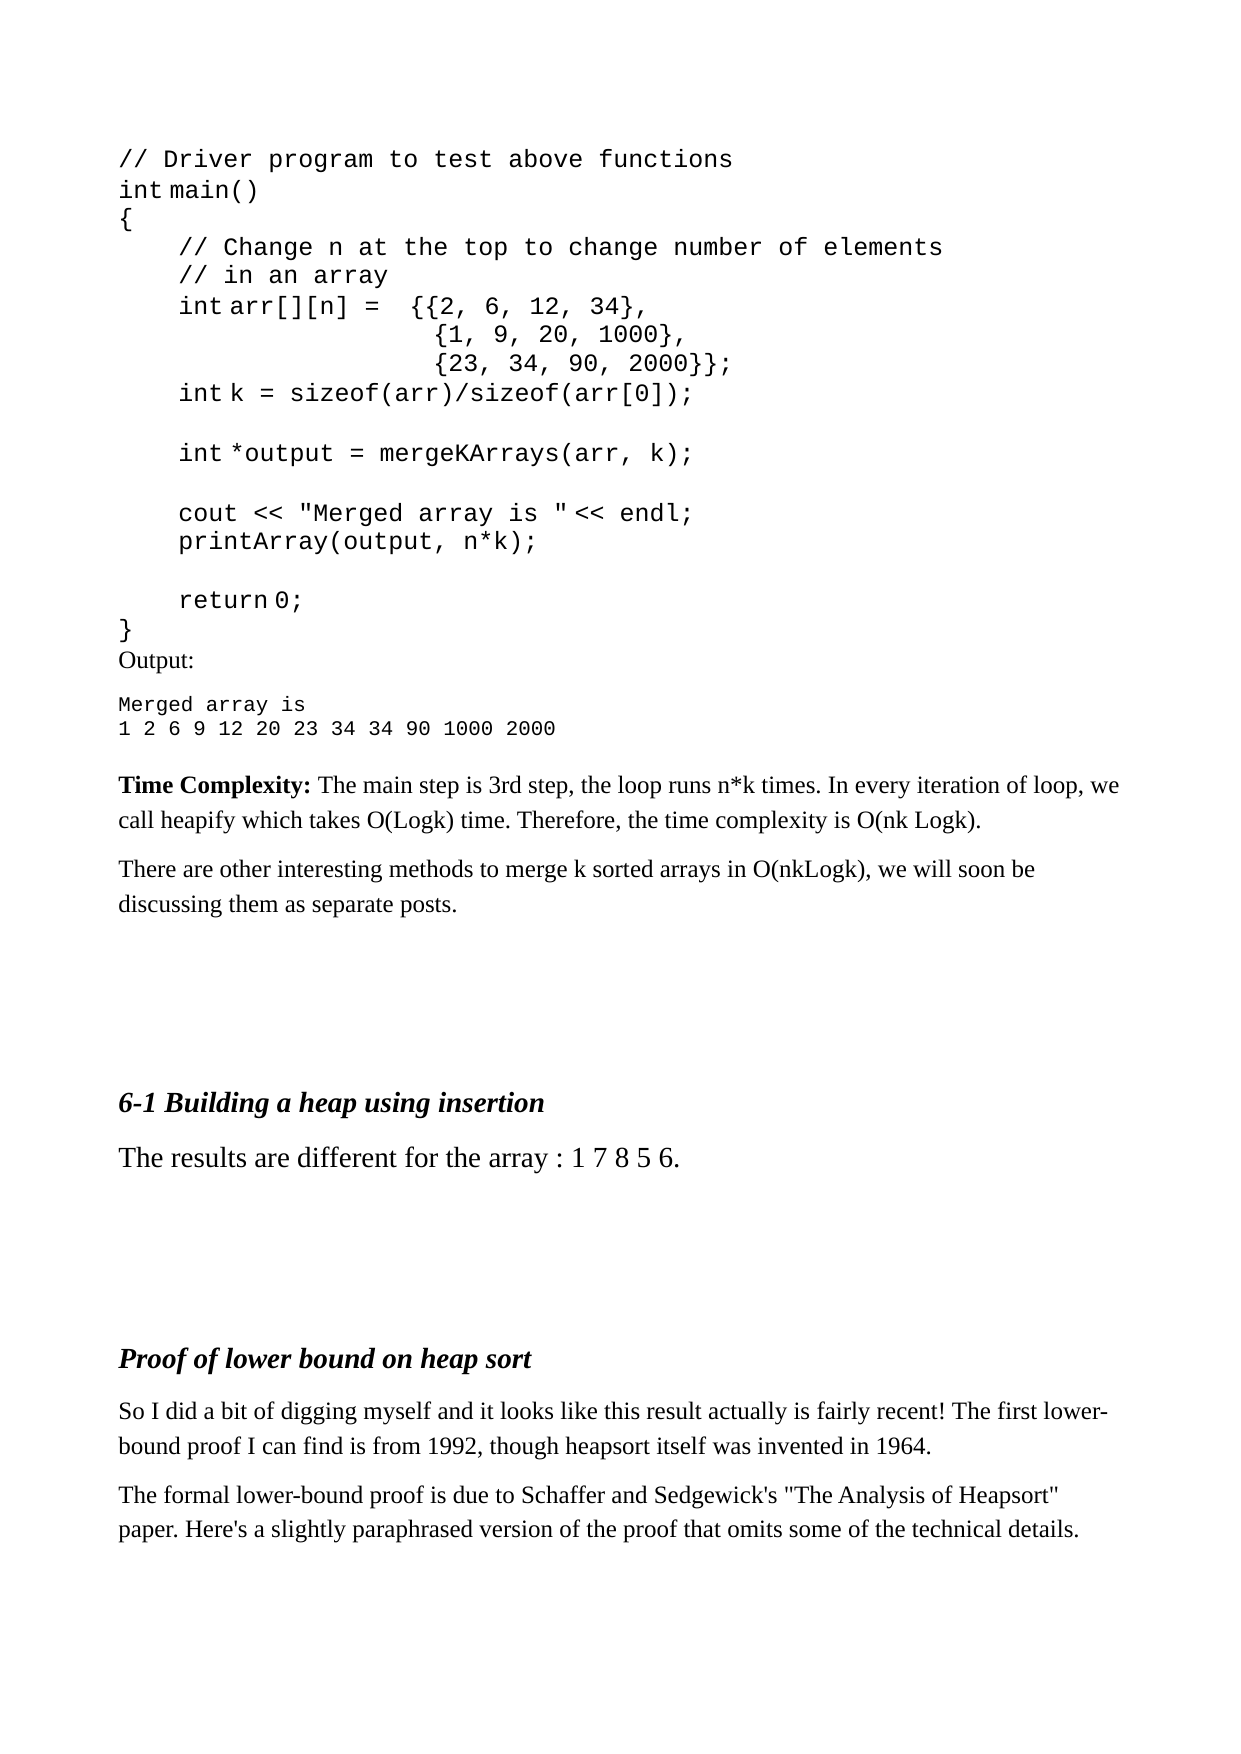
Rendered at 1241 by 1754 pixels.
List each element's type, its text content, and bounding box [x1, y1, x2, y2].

table_header // Driver program to test above functions int main() { // Change n at the top to change number of elements // in an array int arr[][n] = {{2, 6, 12, 34}, {1, 9, 20, 1000}, {23, 34, 90, 2000}}; int k = sizeof(arr)/sizeof(arr[0]); int *output = mergeKArrays(arr, k); cout << "Merged array is " << endl; printArray(output, n*k); return 0; } [118, 118, 1122, 645]
text Output: [118, 645, 1122, 673]
text 1 2 6 9 12 20 23 34 34 90 1000 2000 [118, 717, 1122, 741]
text So I did a bit of digging myself and it looks like this result actually is fairly recent! The first lower-bound proof I can find is from 1992, though heapsort itself was invented in 1964. [118, 1396, 1122, 1460]
text The formal lower-bound proof is due to Schaffer and Sedgewick's "The Analysis of Heapsort" paper. Here's a slightly paraphrased version of the proof that omits some of the technical details. [118, 1480, 1122, 1543]
text Merged array is [118, 694, 1122, 717]
text Proof of lower bound on heap sort [118, 1342, 1122, 1375]
text The results are different for the array : 1 7 8 5 6. [118, 1140, 1122, 1173]
text There are other interesting methods to merge k sorted arrays in O(nkLogk), we will soon be discussing them as separate posts. [118, 854, 1122, 917]
text 6-1 Building a heap using insertion [118, 1085, 1122, 1118]
text Time Complexity: The main step is 3rd step, the loop runs n*k times. In every iteration of loop, we call heapify which takes O(Logk) time. Therefore, the time complexity is O(nk Logk). [118, 771, 1122, 834]
